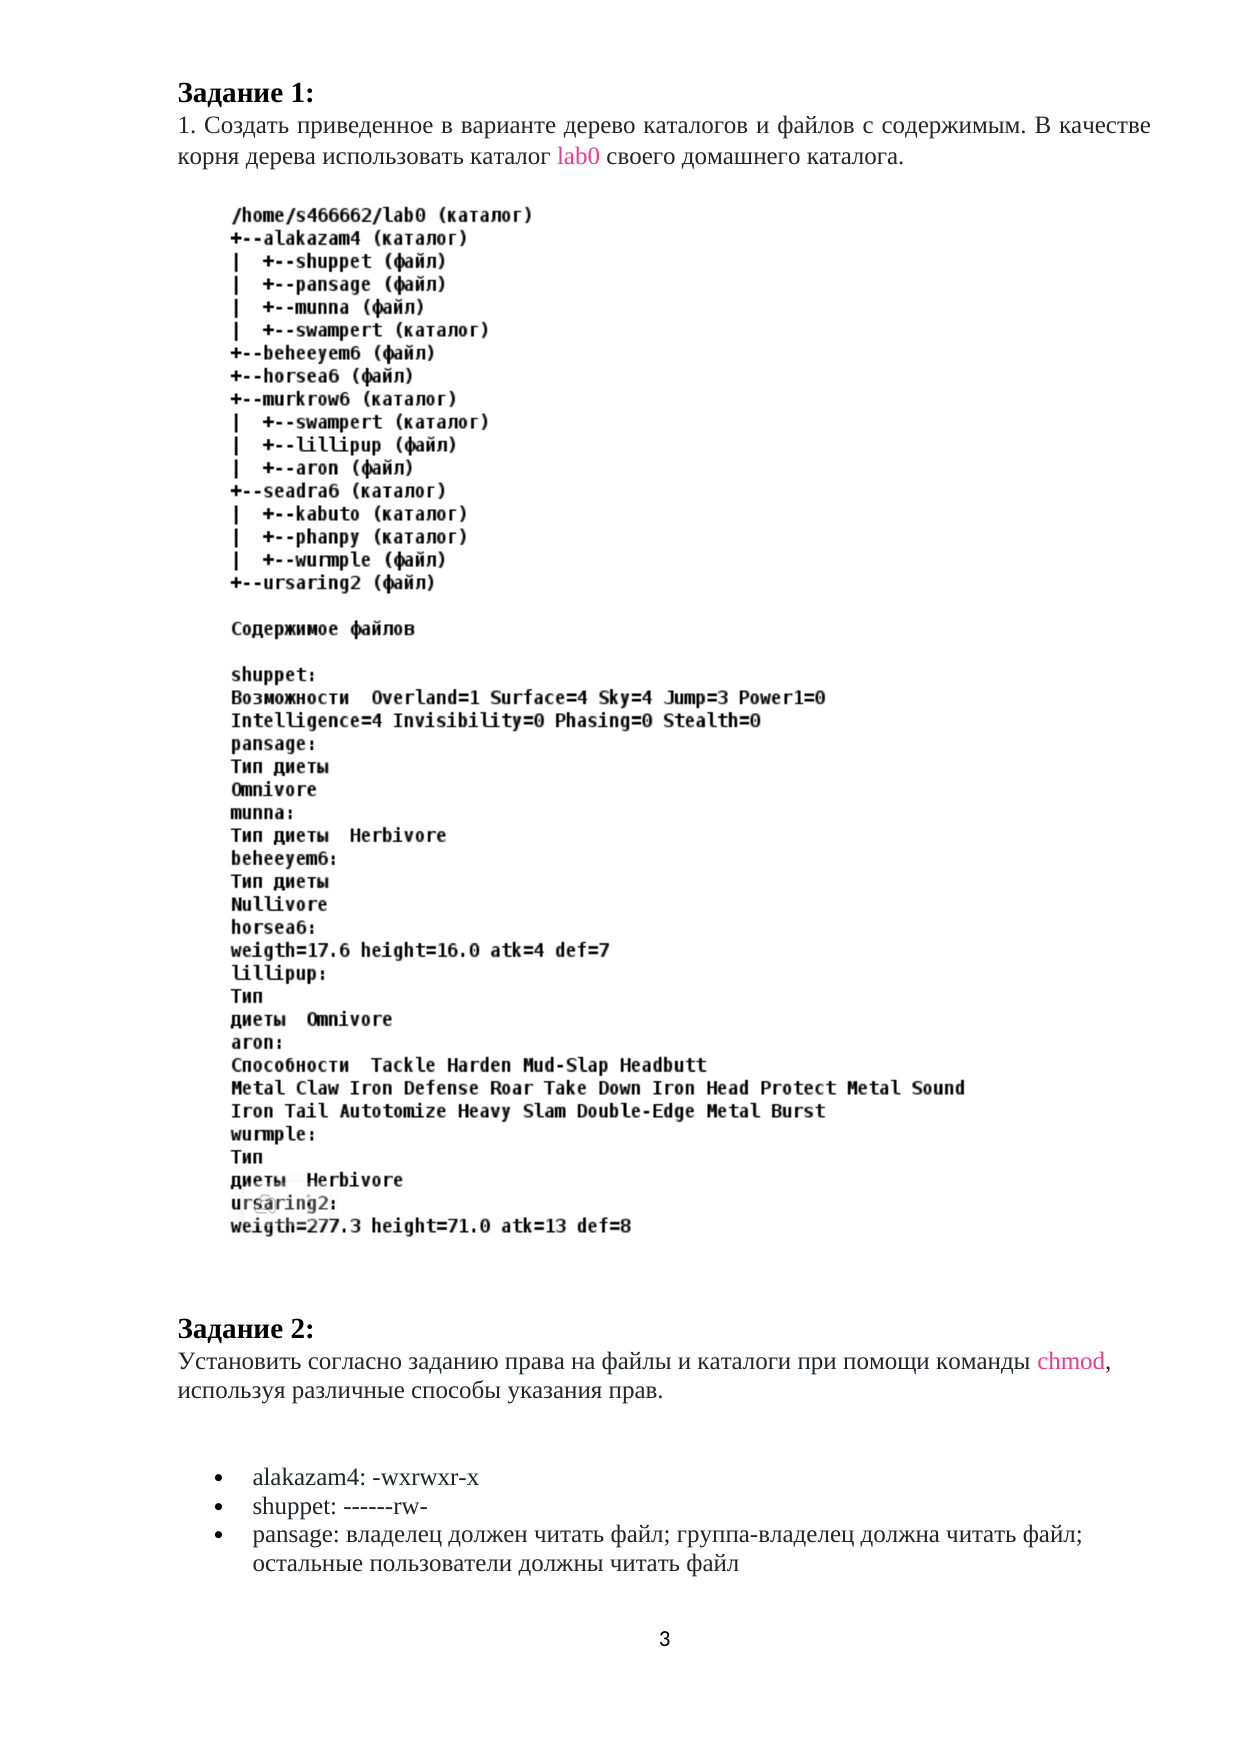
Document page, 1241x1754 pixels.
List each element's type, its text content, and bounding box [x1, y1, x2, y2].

list shuppet: ------rw- [215, 1491, 1152, 1519]
list pansage: владелец должен читать файл; группа-владелец должна читать файл; остальные пользователи должны читать файл [215, 1519, 1152, 1577]
text 1. Создать приведенное в варианте дерево каталогов и файлов с содержимым. В качестве корня дерева использовать каталог lab0 своего домашнего каталога. [177, 111, 1152, 170]
list alakazam4: -wxrwxr-x [215, 1462, 1152, 1491]
subtitle Задание 2: [177, 1311, 1152, 1344]
text Установить согласно заданию права на файлы и каталоги при помощи команды chmod, используя различные способы указания прав. [177, 1346, 1152, 1404]
subtitle Задание 1: [177, 75, 1152, 108]
